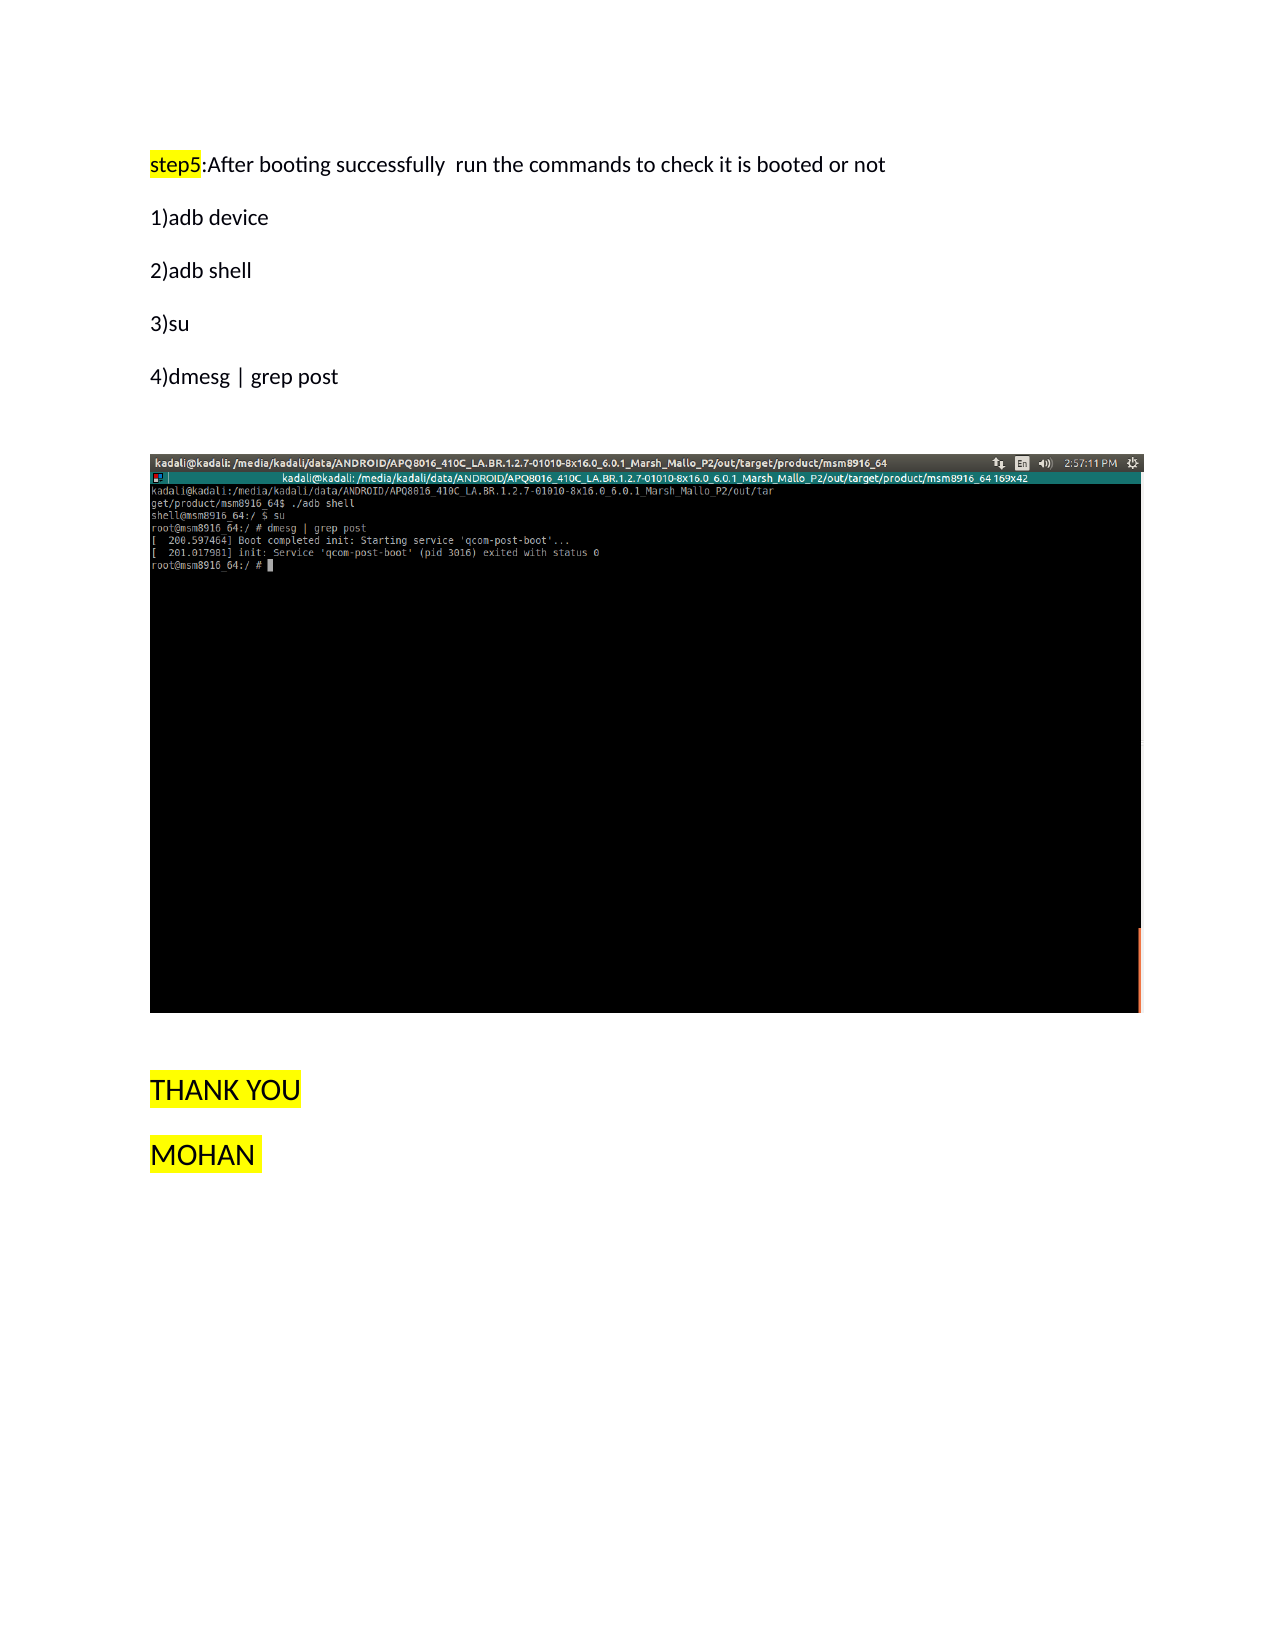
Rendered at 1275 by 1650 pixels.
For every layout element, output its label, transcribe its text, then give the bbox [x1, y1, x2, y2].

text 2)adb shell [150, 256, 1144, 284]
text step5:After booting successfully run the commands to check it is booted or not [150, 150, 1144, 178]
text MOHAN [150, 1135, 1144, 1173]
text 1)adb device [150, 203, 1144, 231]
picture [150, 454, 1144, 1013]
text THANK YOU [150, 1070, 1144, 1108]
text 3)su [150, 309, 1144, 337]
text 4)dmesg | grep post [150, 362, 1144, 390]
